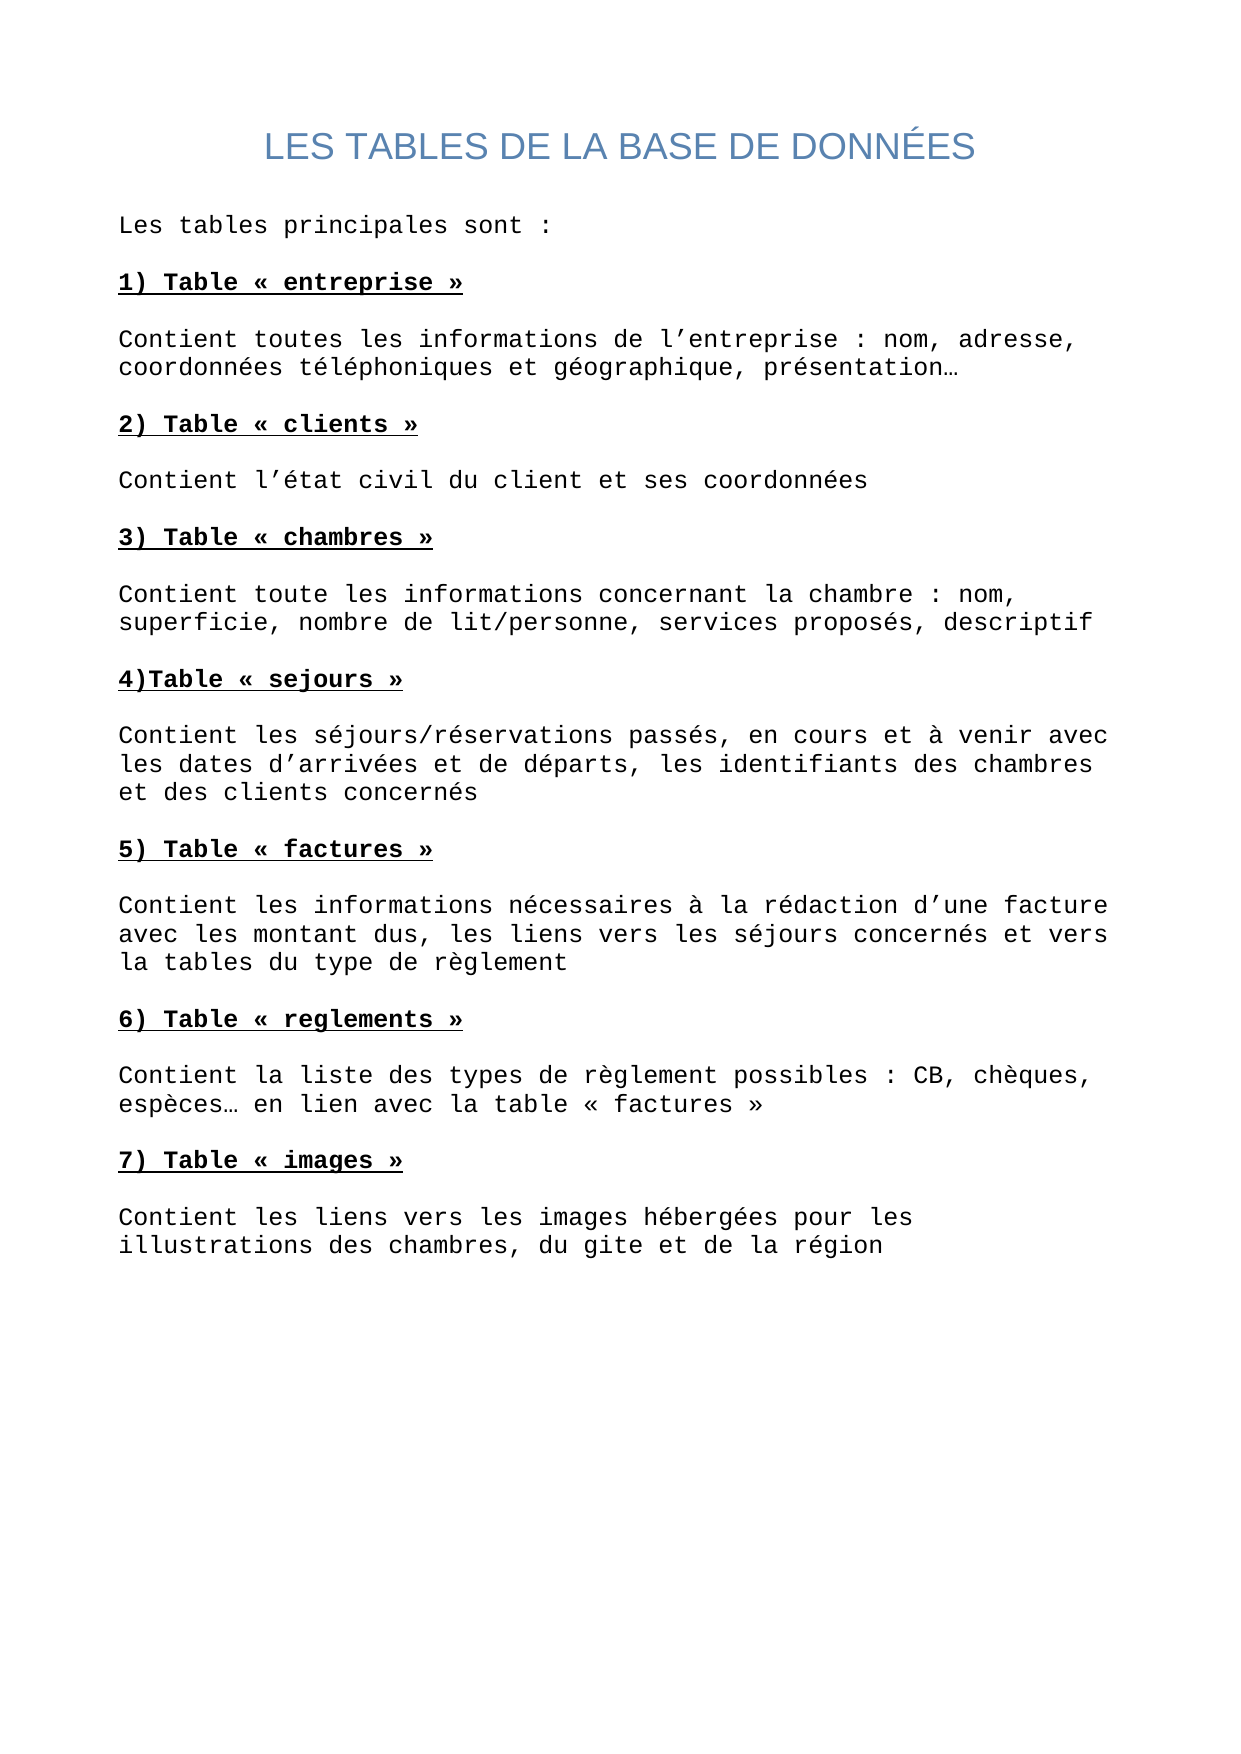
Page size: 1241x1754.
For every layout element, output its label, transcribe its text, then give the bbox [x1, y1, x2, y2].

text 5) Table « factures » [118, 836, 1122, 865]
text 4)Table « sejours » [118, 666, 1122, 695]
text Contient toute les informations concernant la chambre : nom, superficie, nombre de lit/personne, services proposés, descriptif [118, 581, 1122, 638]
text Les tables principales sont : [118, 213, 1122, 241]
text Contient l’état civil du client et ses coordonnées [118, 468, 1122, 496]
text 7) Table « images » [118, 1148, 1122, 1176]
text Contient les informations nécessaires à la rédaction d’une facture avec les montant dus, les liens vers les séjours concernés et vers la tables du type de règlement [118, 893, 1122, 978]
text 2) Table « clients » [118, 411, 1122, 440]
text 3) Table « chambres » [118, 525, 1122, 553]
text Contient les séjours/réservations passés, en cours et à venir avec les dates d’arrivées et de départs, les identifiants des chambres et des clients concernés [118, 723, 1122, 808]
text Contient les liens vers les images hébergées pour les illustrations des chambres, du gite et de la région [118, 1205, 1122, 1261]
text 1) Table « entreprise » [118, 270, 1122, 298]
subtitle LES TABLES DE LA BASE DE DONNÉES [118, 124, 1122, 167]
text 6) Table « reglements » [118, 1006, 1122, 1035]
text Contient la liste des types de règlement possibles : CB, chèques, espèces… en lien avec la table « factures » [118, 1063, 1122, 1120]
text Contient toutes les informations de l’entreprise : nom, adresse, coordonnées téléphoniques et géographique, présentation… [118, 326, 1122, 383]
